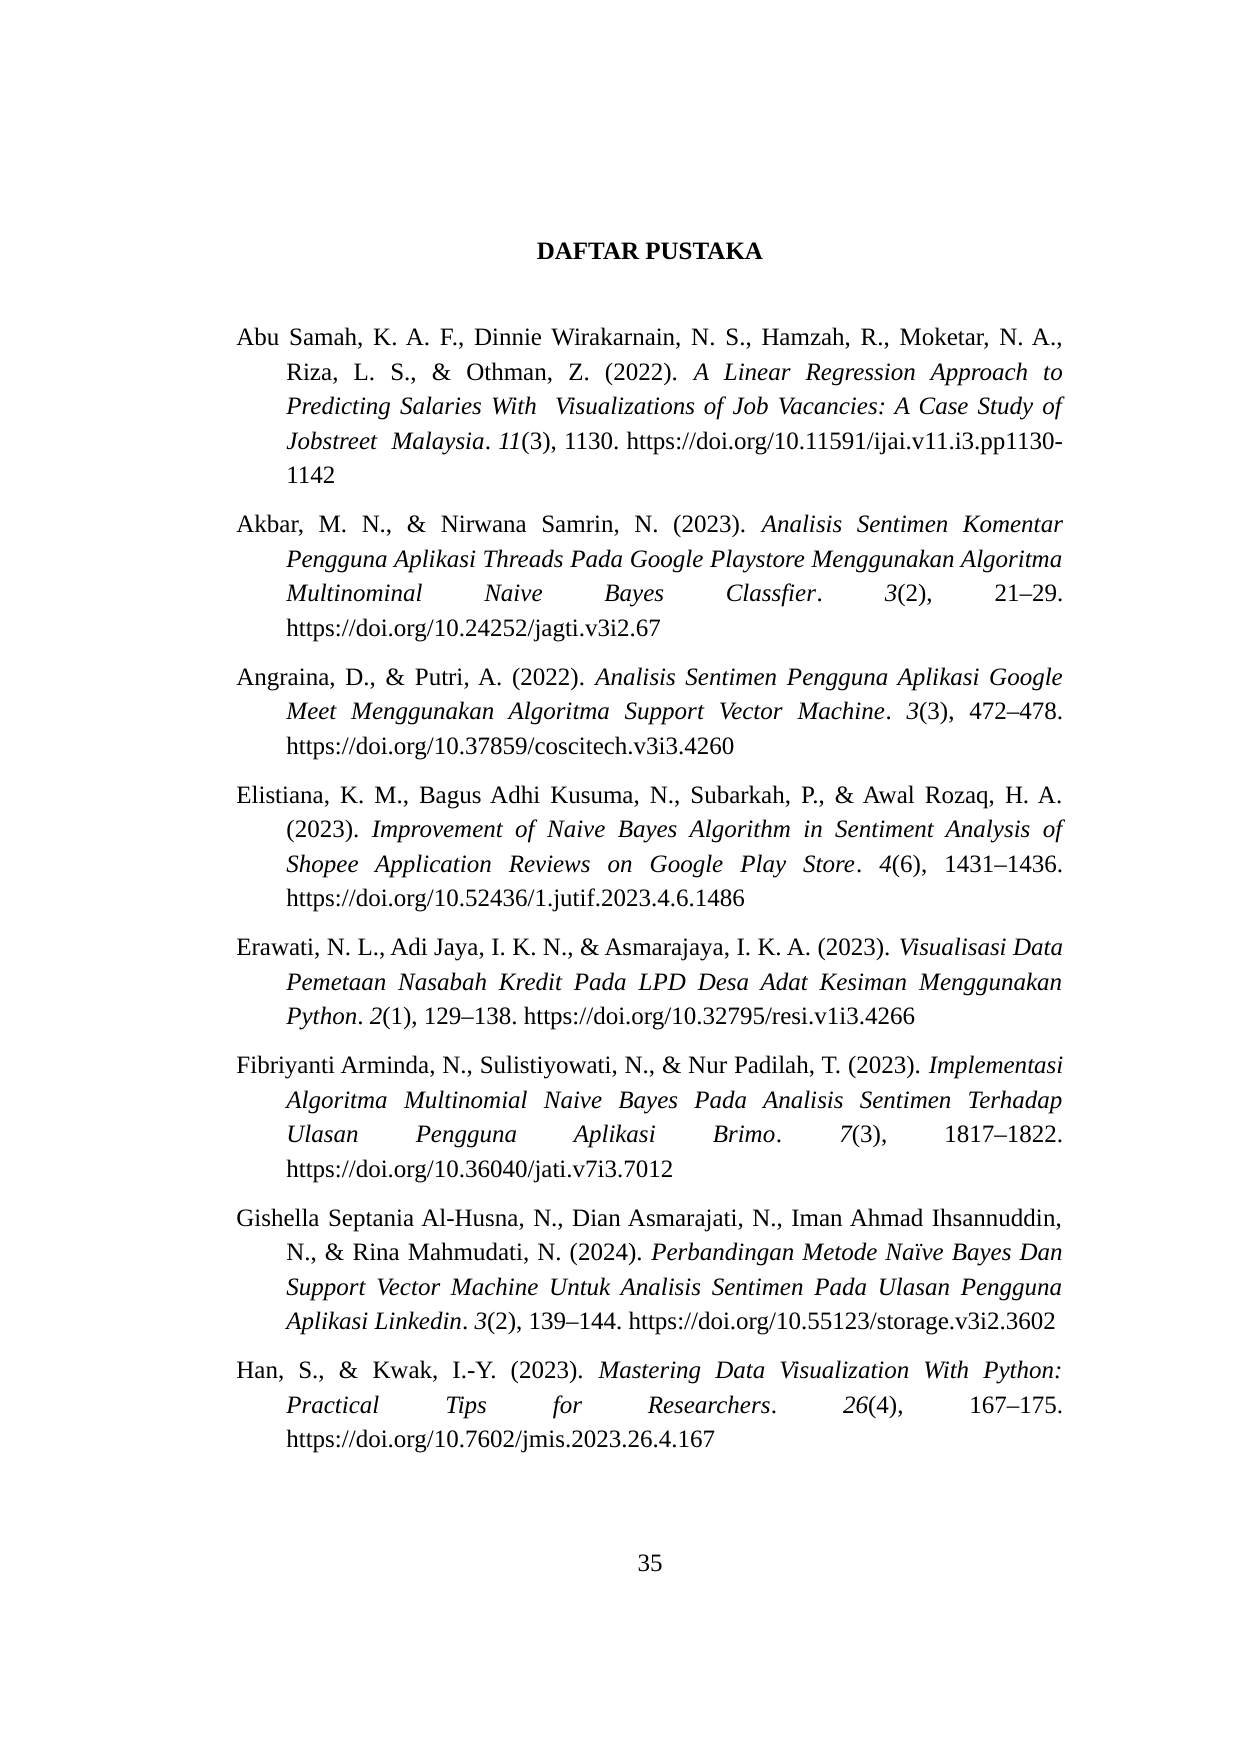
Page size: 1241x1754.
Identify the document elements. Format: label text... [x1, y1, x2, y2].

text Akbar, M. N., & Nirwana Samrin, N. (2023). Analisis Sentimen Komentar Pengguna Aplikasi Threads Pada Google Playstore Menggunakan Algoritma Multinominal Naive Bayes Classfier. 3(2), 21–29. https://doi.org/10.24252/jagti.v3i2.67 [236, 509, 1063, 642]
text Han, S., & Kwak, I.-Y. (2023). Mastering Data Visualization With Python: Practical Tips for Researchers. 26(4), 167–175. https://doi.org/10.7602/jmis.2023.26.4.167 [236, 1356, 1063, 1453]
text Angraina, D., & Putri, A. (2022). Analisis Sentimen Pengguna Aplikasi Google Meet Menggunakan Algoritma Support Vector Machine. 3(3), 472–478. https://doi.org/10.37859/coscitech.v3i3.4260 [236, 662, 1063, 760]
text Gishella Septania Al-Husna, N., Dian Asmarajati, N., Iman Ahmad Ihsannuddin, N., & Rina Mahmudati, N. (2024). Perbandingan Metode Naïve Bayes Dan Support Vector Machine Untuk Analisis Sentimen Pada Ulasan Pengguna Aplikasi Linkedin. 3(2), 139–144. https://doi.org/10.55123/storage.v3i2.3602 [236, 1203, 1063, 1335]
text Abu Samah, K. A. F., Dinnie Wirakarnain, N. S., Hamzah, R., Moketar, N. A., Riza, L. S., & Othman, Z. (2022). A Linear Regression Approach to Predicting Salaries With Visualizations of Job Vacancies: A Case Study of Jobstreet Malaysia. 11(3), 1130. https://doi.org/10.11591/ijai.v11.i3.pp1130-1142 [236, 322, 1063, 489]
text Erawati, N. L., Adi Jaya, I. K. N., & Asmarajaya, I. K. A. (2023). Visualisasi Data Pemetaan Nasabah Kredit Pada LPD Desa Adat Kesiman Menggunakan Python. 2(1), 129–138. https://doi.org/10.32795/resi.v1i3.4266 [236, 932, 1063, 1030]
text Elistiana, K. M., Bagus Adhi Kusuma, N., Subarkah, P., & Awal Rozaq, H. A. (2023). Improvement of Naive Bayes Algorithm in Sentiment Analysis of Shopee Application Reviews on Google Play Store. 4(6), 1431–1436. https://doi.org/10.52436/1.jutif.2023.4.6.1486 [236, 780, 1063, 912]
text DAFTAR PUSTAKA [236, 236, 1063, 265]
text Fibriyanti Arminda, N., Sulistiyowati, N., & Nur Padilah, T. (2023). Implementasi Algoritma Multinomial Naive Bayes Pada Analisis Sentimen Terhadap Ulasan Pengguna Aplikasi Brimo. 7(3), 1817–1822. https://doi.org/10.36040/jati.v7i3.7012 [236, 1051, 1063, 1183]
